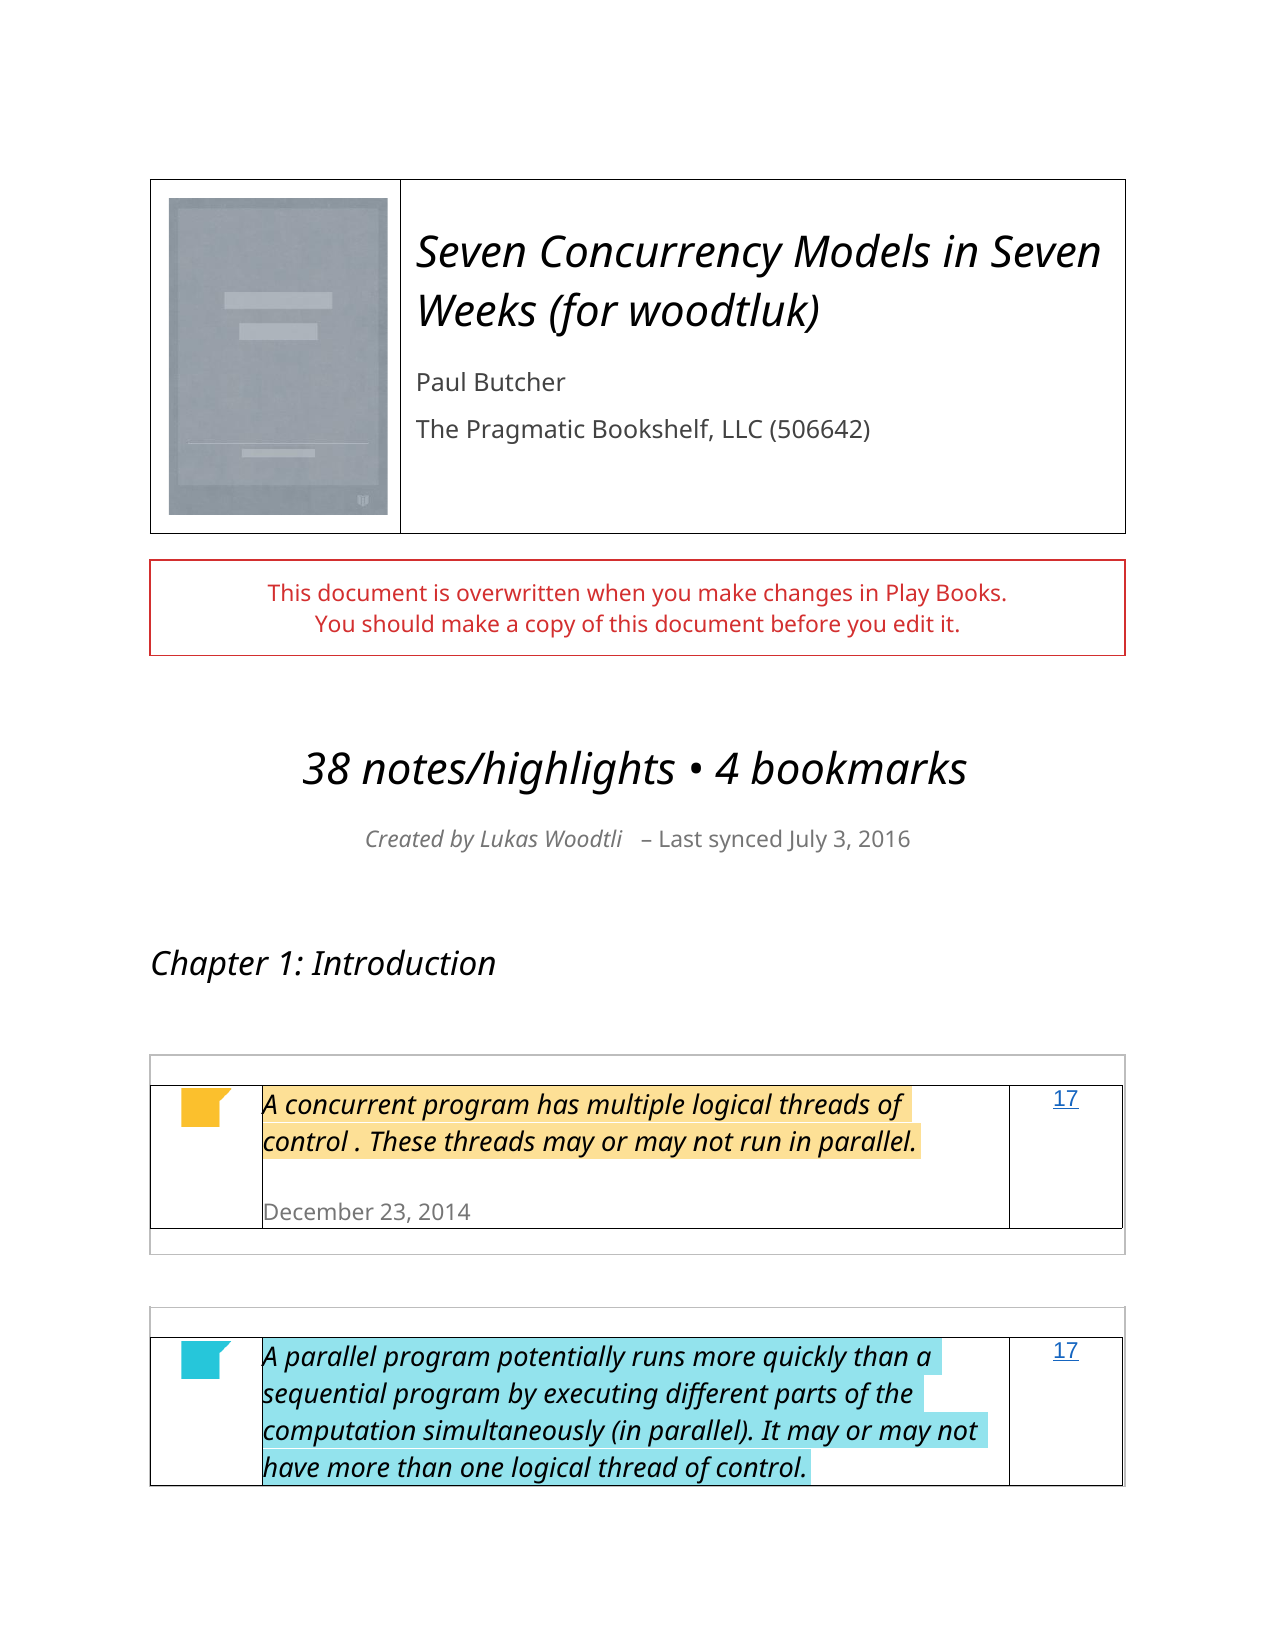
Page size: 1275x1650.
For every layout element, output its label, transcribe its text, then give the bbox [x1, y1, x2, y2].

table_header This document is overwritten when you make changes in Play Books. You should make a copy of this document before you edit it. [151, 561, 1124, 654]
table_header 17 [1010, 1338, 1122, 1485]
picture [181, 1088, 232, 1127]
picture [181, 1341, 232, 1379]
table_header Seven Concurrency Models in Seven Weeks (for woodtluk) Paul Butcher The Pragmatic Bookshelf, LLC (506642) [401, 180, 1125, 533]
picture [168, 198, 388, 515]
table_header A parallel program potentially runs more quickly than a sequential program by executing different parts of the computation simultaneously (in parallel). It may or may not have more than one logical thread of control. [263, 1338, 1009, 1485]
table_header [151, 1086, 262, 1227]
table_header [151, 1056, 1124, 1253]
table_header 17 [1010, 1086, 1122, 1227]
table_header [151, 1308, 1124, 1486]
table_header [151, 180, 400, 533]
text Created by Lukas Woodtli – Last synced July 3, 2016 [150, 823, 1125, 854]
subtitle Chapter 1: Introduction [150, 940, 1125, 985]
table_header [151, 1338, 262, 1485]
table_header A concurrent program has multiple logical threads of control . These threads may or may not run in parallel. December 23, 2014 [263, 1086, 1009, 1227]
subtitle 38 notes/highlights • 4 bookmarks [150, 738, 1125, 798]
